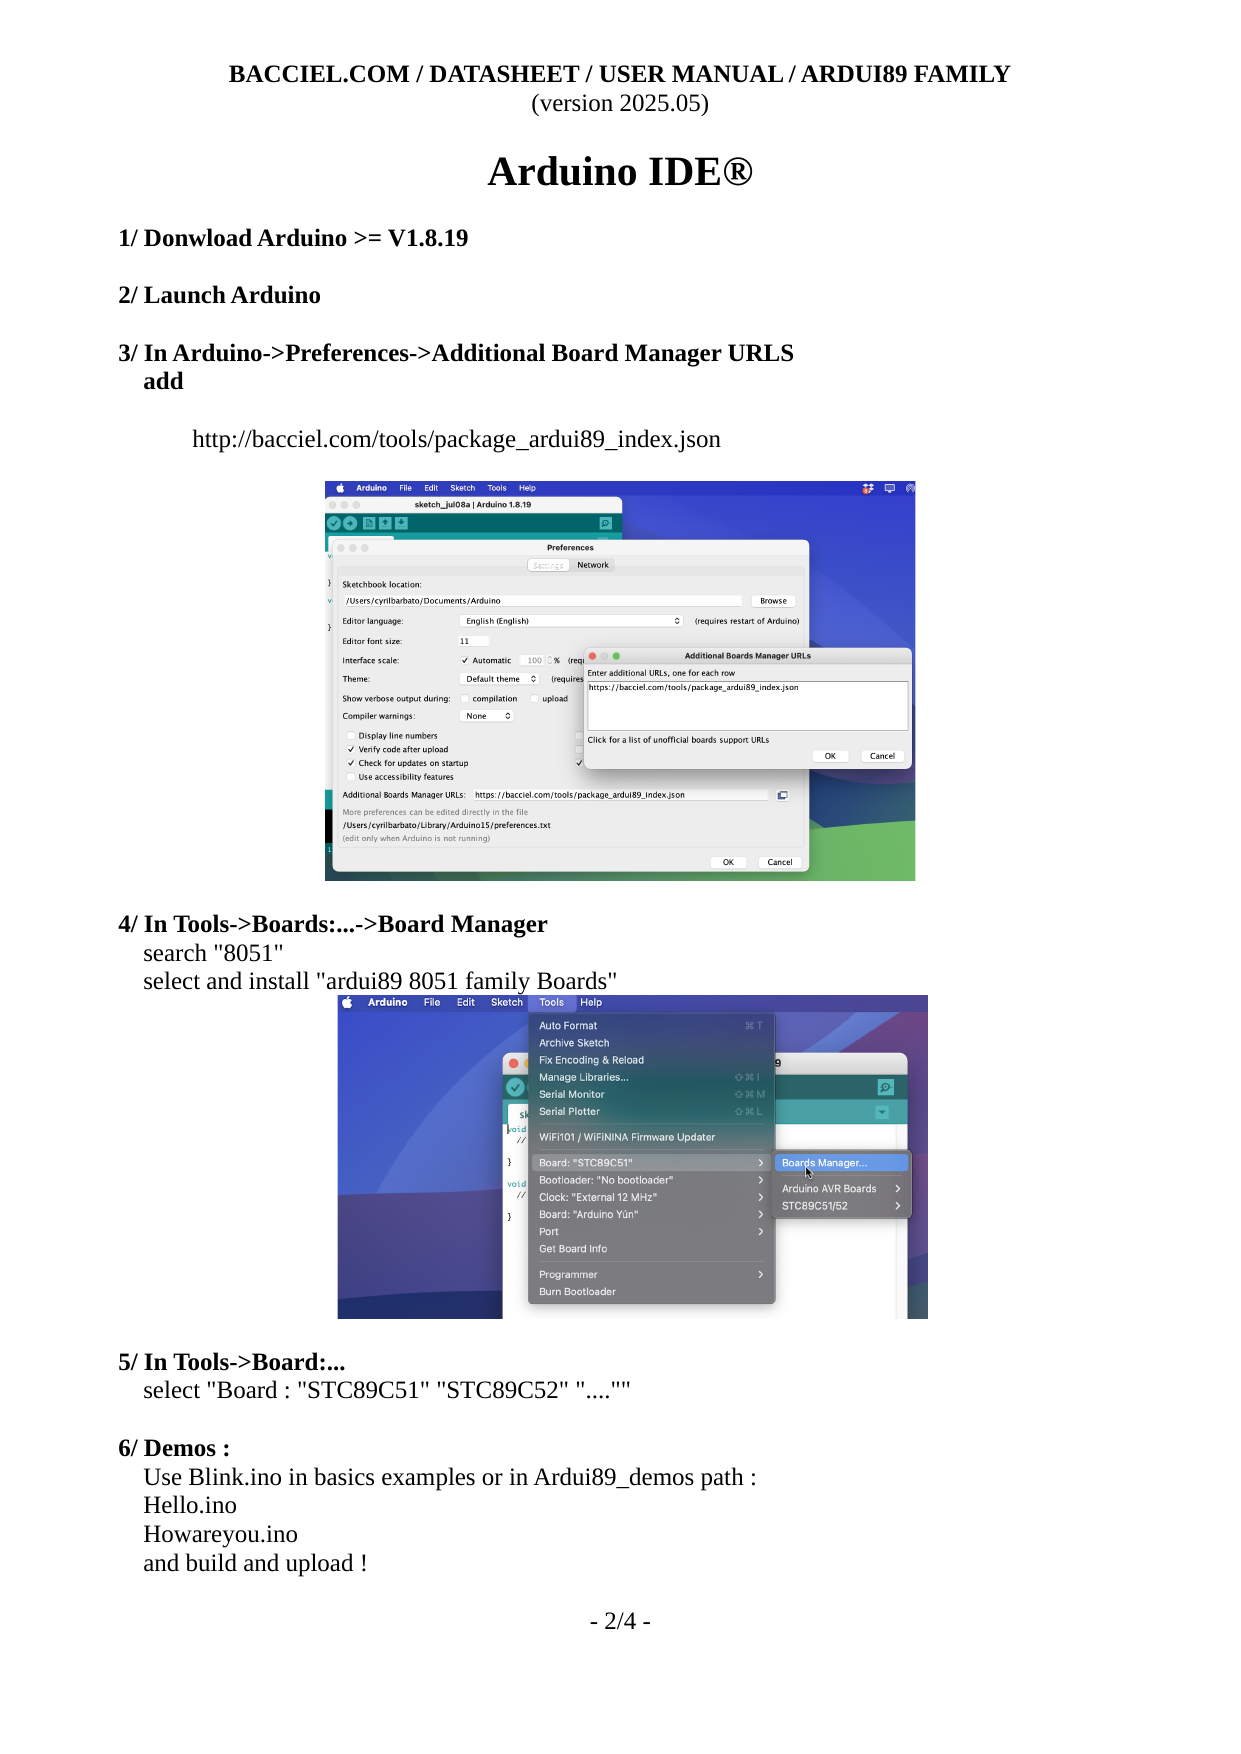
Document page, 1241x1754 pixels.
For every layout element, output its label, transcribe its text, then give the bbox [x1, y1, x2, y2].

text Use Blink.ino in basics examples or in Ardui89_demos path : [118, 1462, 1122, 1491]
text 3/ In Arduino->Preferences->Additional Board Manager URLS [118, 338, 1122, 366]
text Arduino IDE® [118, 146, 1122, 194]
text Howareyou.ino [118, 1519, 1122, 1548]
text 1/ Donwload Arduino >= V1.8.19 [118, 223, 1122, 251]
text 2/ Launch Arduino [118, 280, 1122, 309]
picture [337, 995, 928, 1319]
text http://bacciel.com/tools/package_ardui89_index.json [118, 424, 1122, 453]
text and build and upload ! [118, 1548, 1122, 1577]
text 4/ In Tools->Boards:...->Board Manager [118, 909, 1122, 938]
text 5/ In Tools->Board:... [118, 1347, 1122, 1376]
text 6/ Demos : [118, 1433, 1122, 1462]
text select and install "ardui89 8051 family Boards" [118, 966, 1122, 995]
picture [325, 481, 916, 881]
text add [118, 366, 1122, 395]
text search "8051" [118, 938, 1122, 966]
text Hello.ino [118, 1491, 1122, 1519]
text select "Board : "STC89C51" "STC89C52" "...."" [118, 1376, 1122, 1404]
